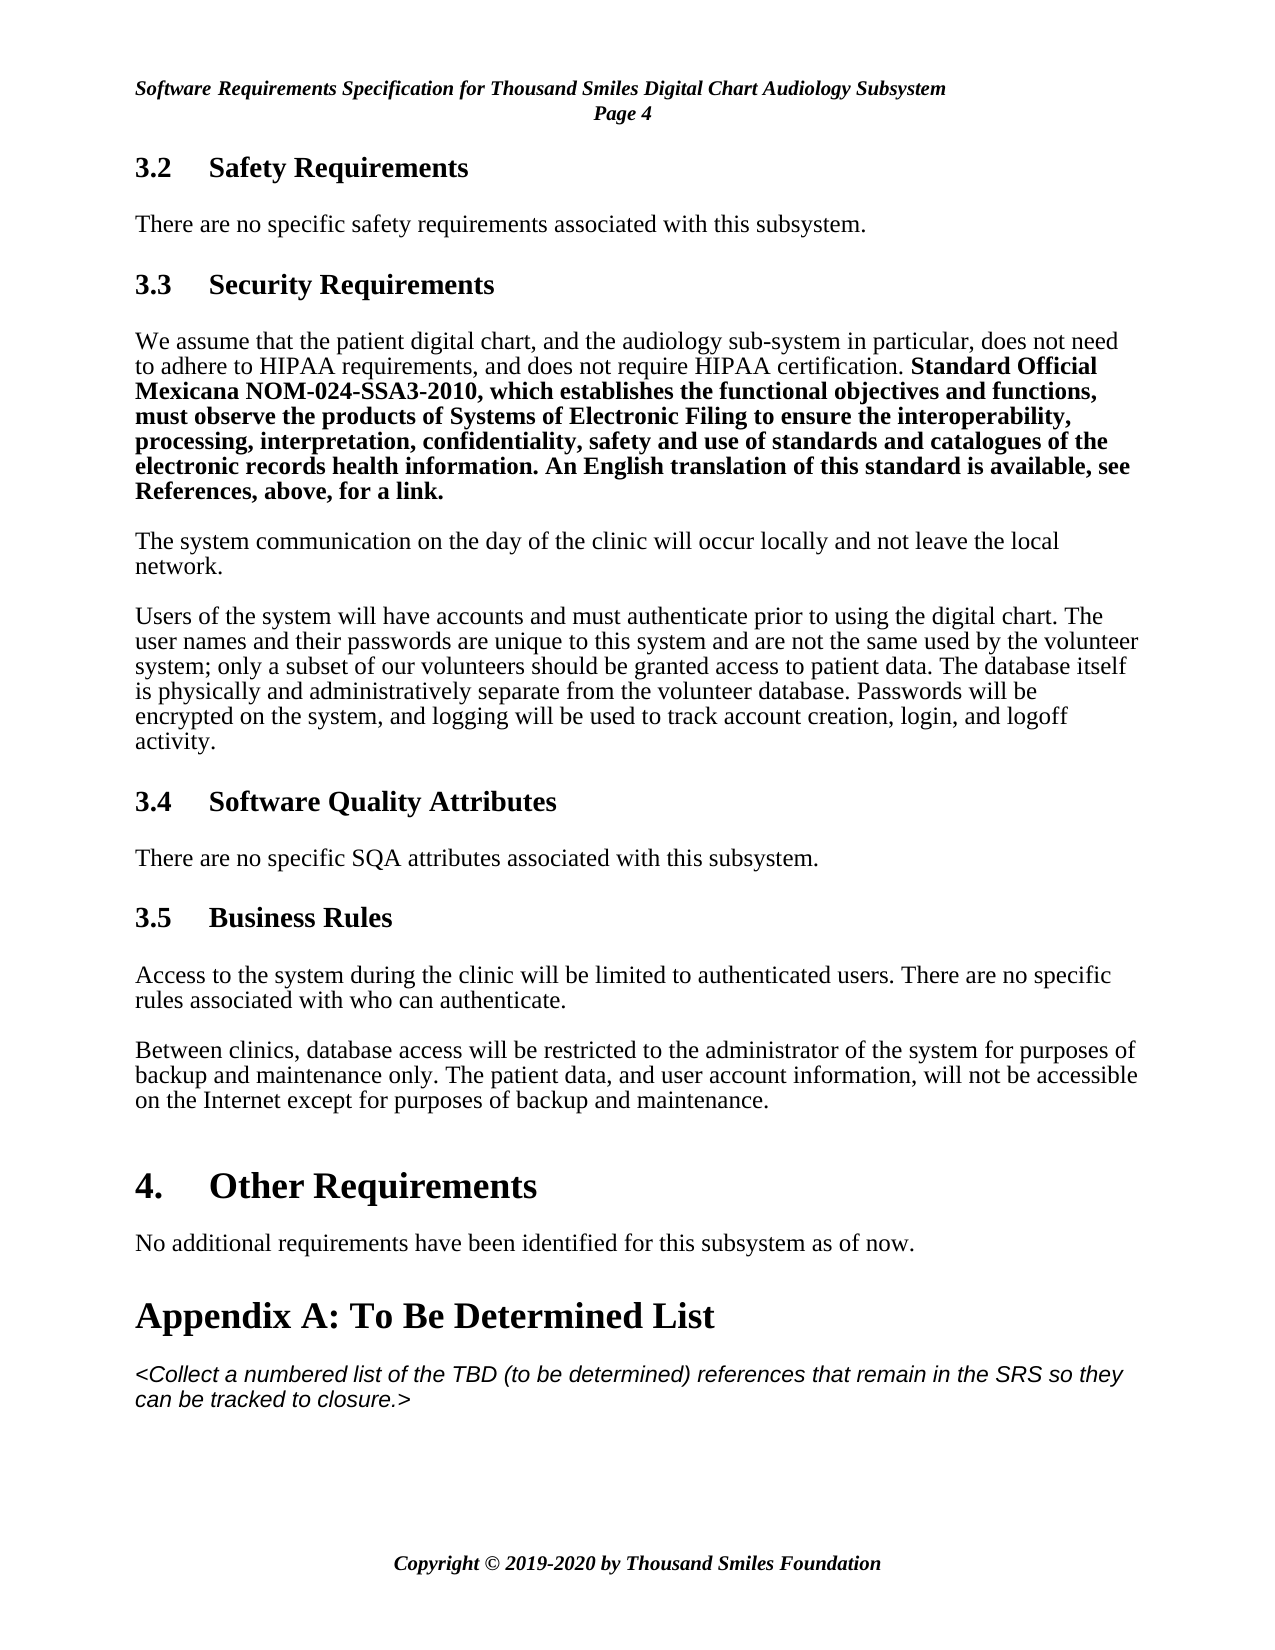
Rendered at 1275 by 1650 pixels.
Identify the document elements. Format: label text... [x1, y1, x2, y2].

subtitle Software Quality Attributes [135, 784, 1140, 817]
text <Collect a numbered list of the TBD (to be determined) references that remain in the SRS so they can be tracked to closure.> [135, 1362, 1140, 1412]
text Users of the system will have accounts and must authenticate prior to using the digital chart. The user names and their passwords are unique to this system and are not the same used by the volunteer system; only a subset of our volunteers should be granted access to patient data. The database itself is physically and administratively separate from the volunteer database. Passwords will be encrypted on the system, and logging will be used to track account creation, login, and logoff activity. [135, 604, 1140, 754]
subtitle Security Requirements [135, 267, 1140, 300]
text Access to the system during the clinic will be limited to authenticated users. There are no specific rules associated with who can authenticate. [135, 963, 1140, 1013]
text There are no specific safety requirements associated with this subsystem. [135, 213, 1140, 238]
text Between clinics, database access will be restricted to the administrator of the system for purposes of backup and maintenance only. The patient data, and user account information, will not be accessible on the Internet except for purposes of backup and maintenance. [135, 1038, 1140, 1113]
subtitle Safety Requirements [135, 150, 1140, 183]
text There are no specific SQA attributes associated with this subsystem. [135, 846, 1140, 871]
subtitle Business Rules [135, 901, 1140, 934]
text The system communication on the day of the clinic will occur locally and not leave the local network. [135, 529, 1140, 579]
text Appendix A: To Be Determined List [135, 1294, 1140, 1337]
text We assume that the patient digital chart, and the audiology sub-system in particular, does not need to adhere to HIPAA requirements, and does not require HIPAA certification. Standard Official Mexicana NOM-024-SSA3-2010, which establishes the functional objectives and functions, must observe the products of Systems of Electronic Filing to ensure the interoperability, processing, interpretation, confidentiality, safety and use of standards and catalogues of the electronic records health information. An English translation of this standard is available, see References, above, for a link. [135, 329, 1140, 504]
subtitle Other Requirements [135, 1163, 1140, 1206]
text No additional requirements have been identified for this subsystem as of now. [135, 1231, 1140, 1256]
